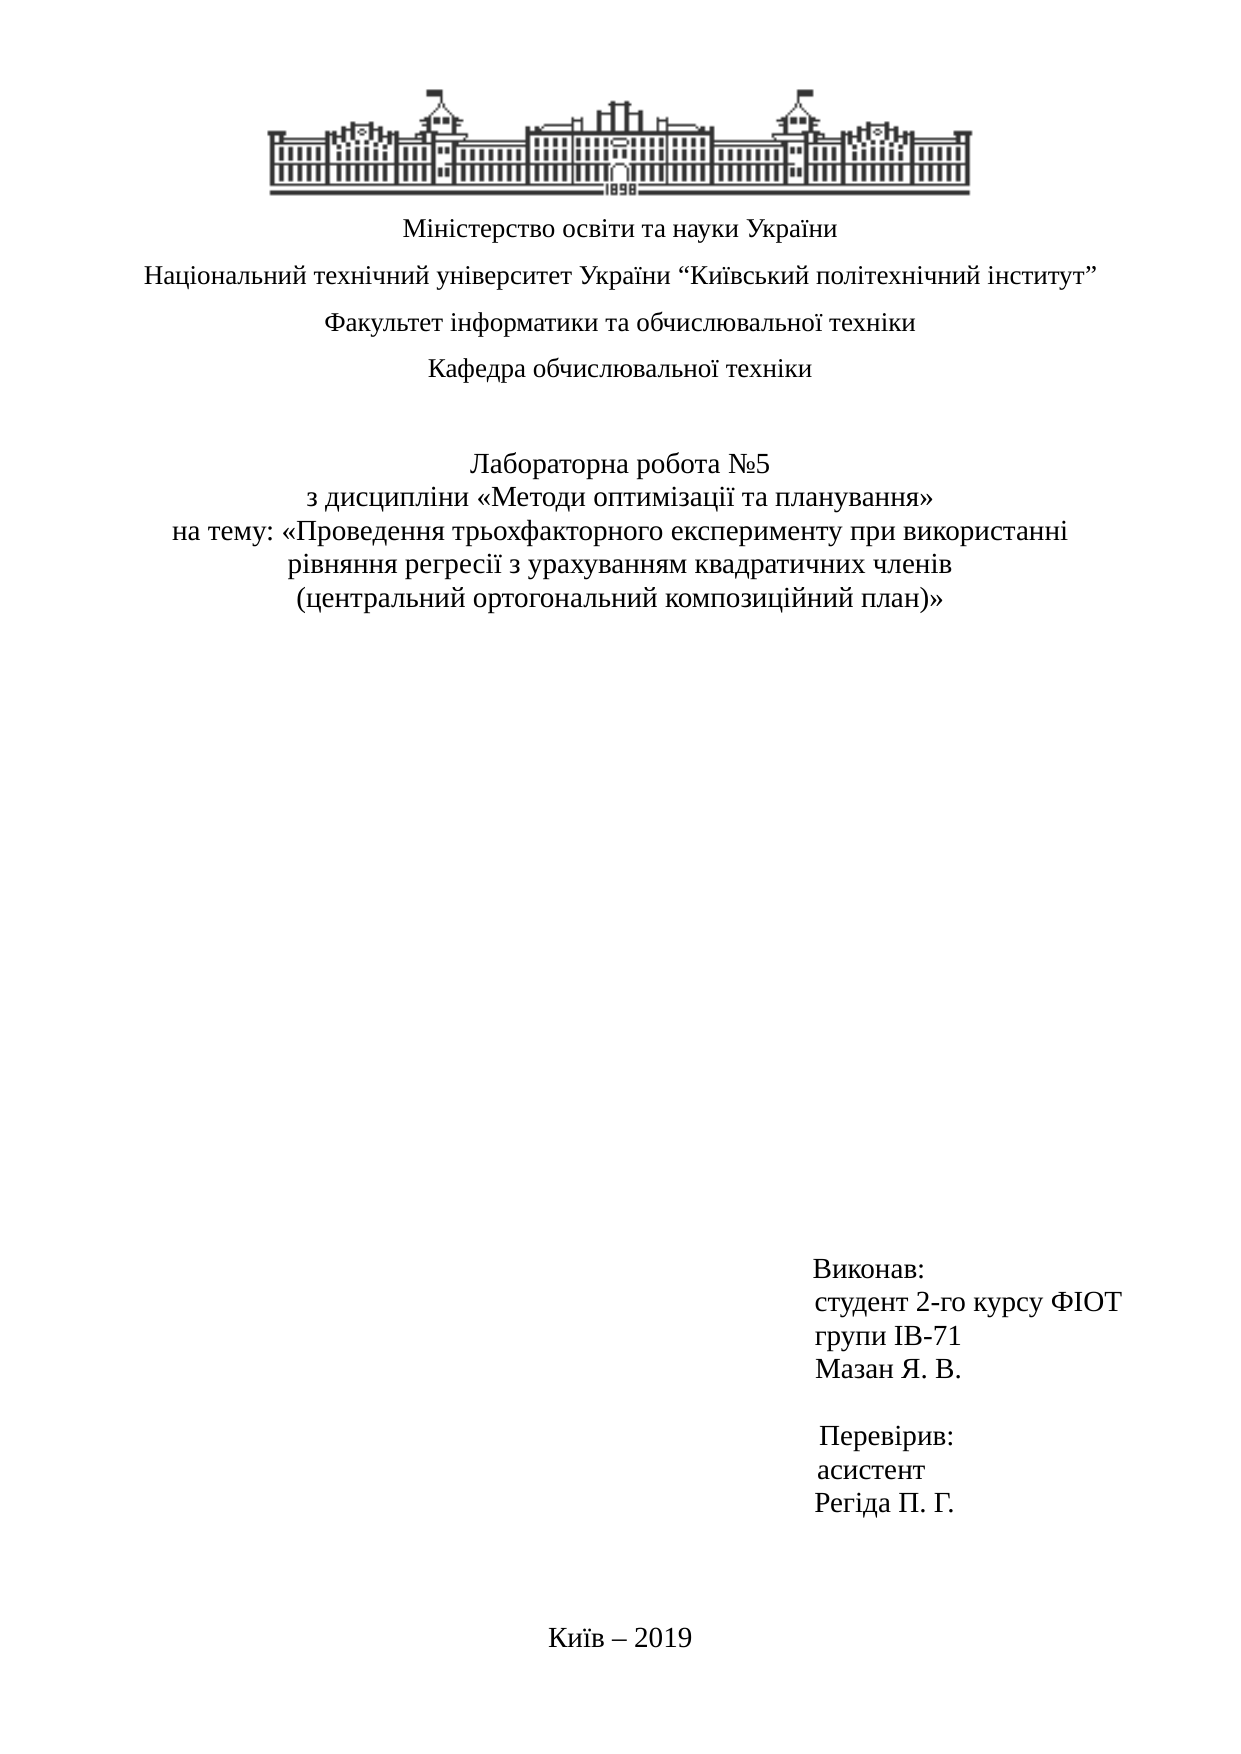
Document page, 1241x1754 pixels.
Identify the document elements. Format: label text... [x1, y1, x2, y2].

text Факультет інформатики та обчислювальної техніки [118, 306, 1122, 337]
text Лабораторна робота №5 [118, 446, 1122, 479]
text Регіда П. Г. [118, 1486, 1122, 1519]
text асистент [118, 1452, 1122, 1486]
text Міністерство освіти та науки України [118, 212, 1122, 243]
text групи ІВ-71 [118, 1318, 1122, 1351]
text з дисципліни «Методи оптимізації та планування» [118, 479, 1122, 513]
text Національний технічний університет України “Київський політехнічний інститут” [118, 259, 1122, 290]
text Виконав: [118, 1251, 1122, 1284]
text студент 2-го курсу ФІОТ [118, 1284, 1122, 1318]
text (центральний ортогональний композиційний план)» [118, 580, 1122, 613]
text Перевірив: [118, 1418, 1122, 1452]
text Мазан Я. В. [118, 1351, 1122, 1385]
text Київ – 2019 [118, 1620, 1122, 1653]
text Кафедра обчислювальної техніки [118, 352, 1122, 383]
text на тему: «Проведення трьохфакторного експерименту при використанні рівняння регресії з урахуванням квадратичних членів [118, 513, 1122, 580]
